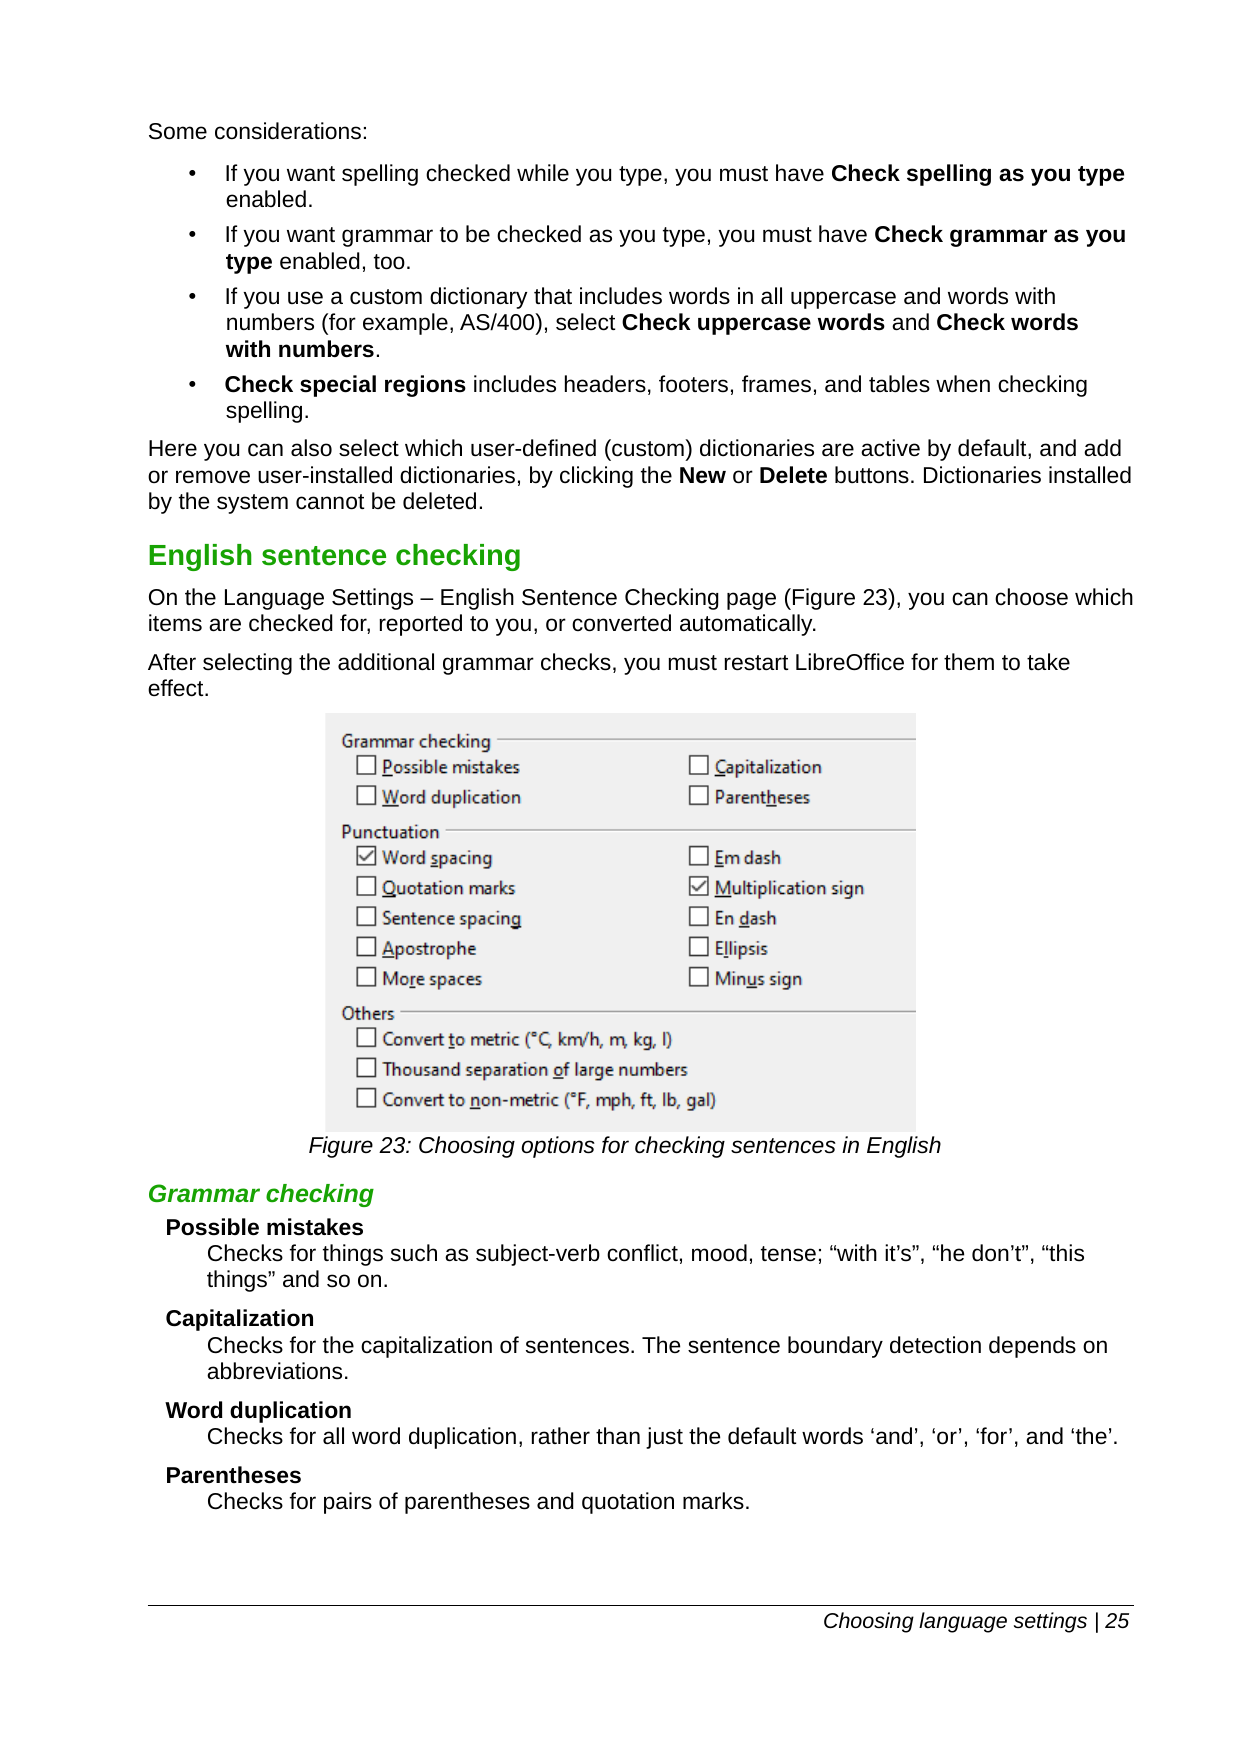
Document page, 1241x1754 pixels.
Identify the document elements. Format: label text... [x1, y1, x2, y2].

text Figure 23: Choosing options for checking sentences in English [308, 714, 973, 1158]
text Word duplication [165, 1397, 1134, 1423]
text Here you can also select which user-defined (custom) dictionaries are active by default, and add or remove user-installed dictionaries, by clicking the New or Delete buttons. Dictionaries installed by the system cannot be deleted. [148, 435, 1134, 514]
subtitle English sentence checking [148, 538, 1134, 572]
list If you use a custom dictionary that includes words in all uppercase and words with numbers (for example, AS/400), select Check uppercase words and Check words with numbers. [185, 280, 1134, 362]
subtitle Grammar checking [148, 1179, 1134, 1208]
text Checks for things such as subject-verb conflict, mood, tense; “with it’s”, “he don’t”, “this things” and so on. [207, 1240, 1134, 1293]
text Possible mistakes [165, 1214, 1134, 1240]
text Checks for all word duplication, rather than just the default words ‘and’, ‘or’, ‘for’, and ‘the’. [207, 1423, 1134, 1449]
picture [325, 713, 916, 1132]
text Capitalization [165, 1305, 1134, 1332]
text After selecting the additional grammar checks, you must restart LibreOffice for them to take effect. [148, 649, 1134, 701]
text Checks for pairs of parentheses and quotation marks. [207, 1488, 1134, 1515]
list Check special regions includes headers, footers, frames, and tables when checking spelling. [185, 368, 1134, 427]
text Checks for the capitalization of sentences. The sentence boundary detection depends on abbreviations. [207, 1332, 1134, 1384]
text Some considerations: [148, 118, 1134, 144]
list If you want grammar to be checked as you type, you must have Check grammar as you type enabled, too. [185, 218, 1134, 274]
text On the Language Settings – English Sentence Checking page (Figure 23), you can choose which items are checked for, reported to you, or converted automatically. [148, 583, 1134, 636]
list If you want spelling checked while you type, you must have Check spelling as you type enabled. [185, 157, 1134, 213]
text Parentheses [165, 1462, 1134, 1488]
